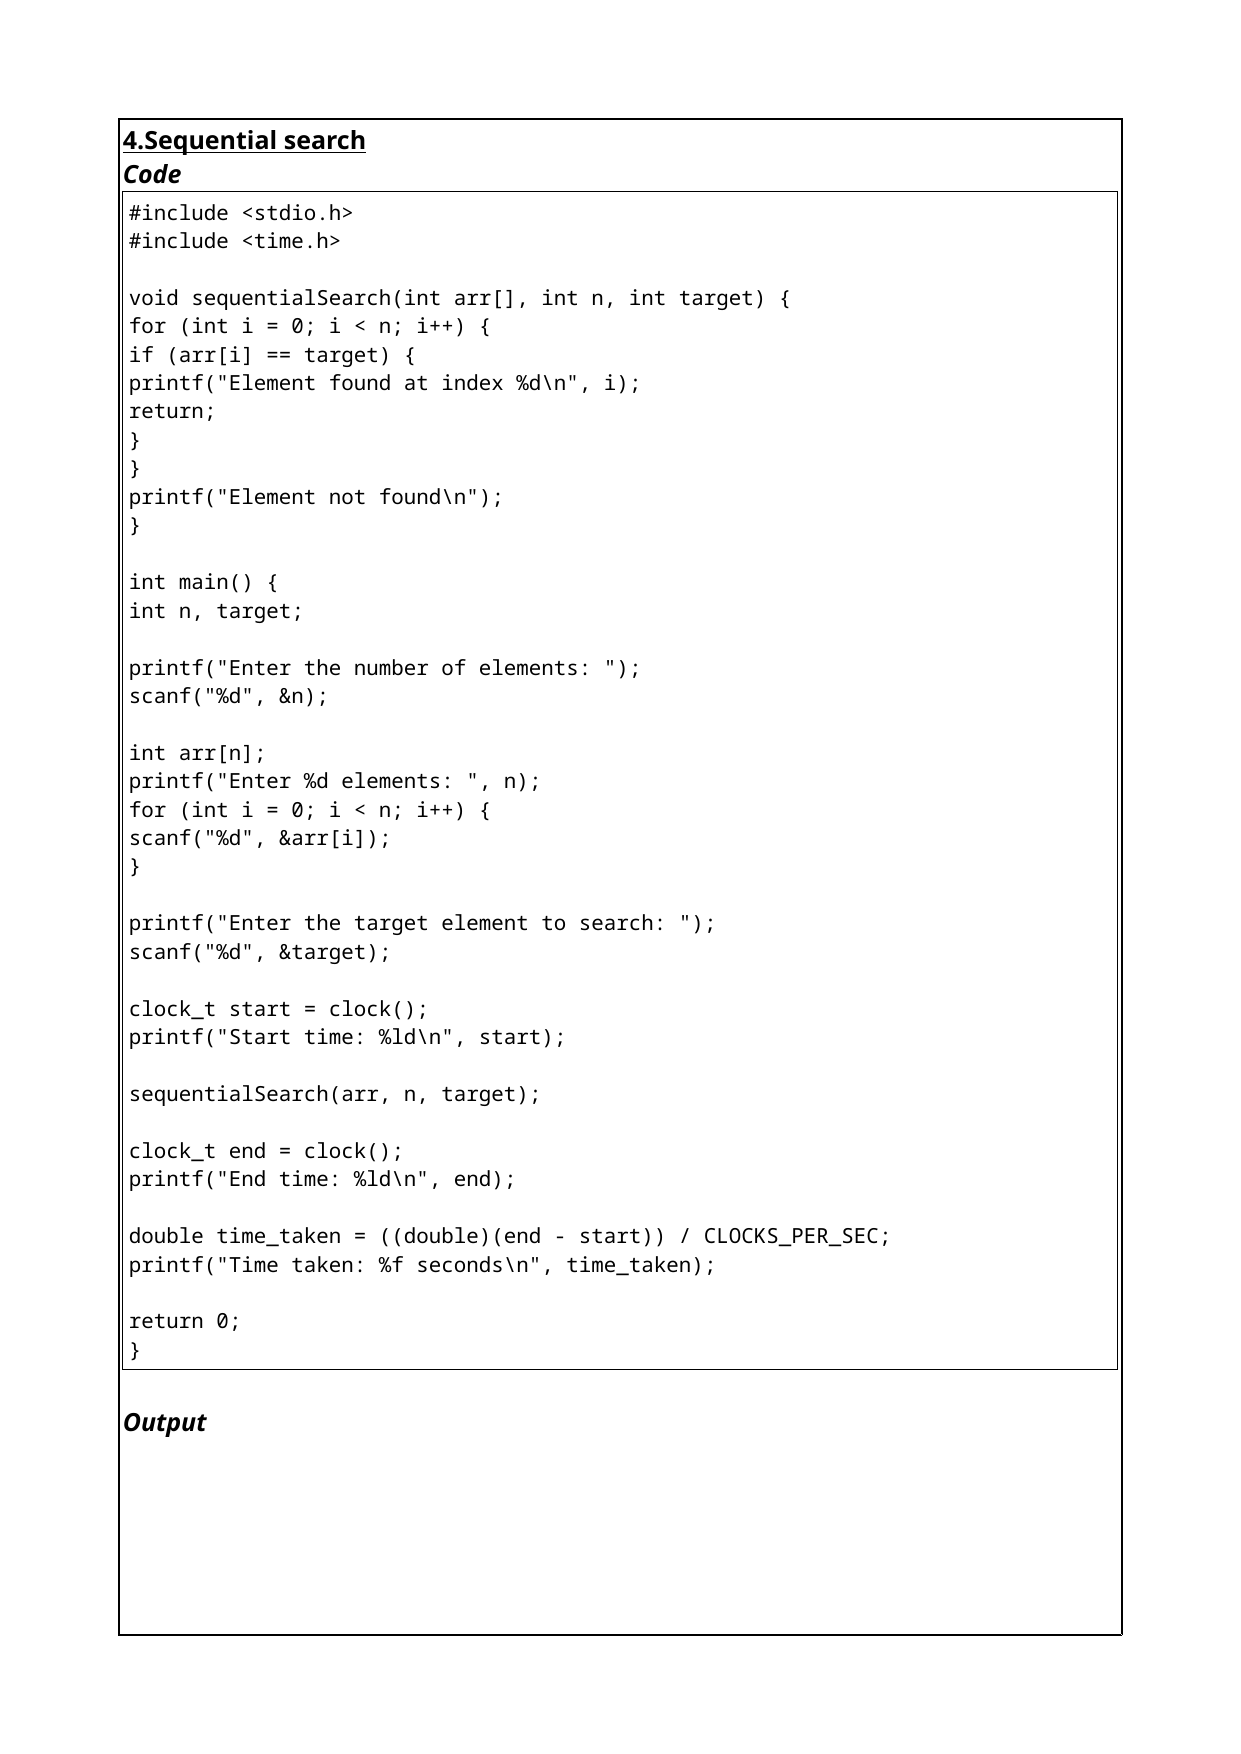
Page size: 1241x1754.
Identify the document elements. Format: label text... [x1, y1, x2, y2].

text Code [123, 157, 1118, 191]
text 4.Sequential search [123, 123, 1118, 157]
text Output [123, 1404, 1118, 1438]
table_header #include <stdio.h> #include <time.h> void sequentialSearch(int arr[], int n, int target) { for (int i = 0; i < n; i++) { if (arr[i] == target) { printf("Element found at index %d\n", i); return; } } printf("Element not found\n"); } int main() { int n, target; printf("Enter the number of elements: "); scanf("%d", &n); int arr[n]; printf("Enter %d elements: ", n); for (int i = 0; i < n; i++) { scanf("%d", &arr[i]); } printf("Enter the target element to search: "); scanf("%d", &target); clock_t start = clock(); printf("Start time: %ld\n", start); sequentialSearch(arr, n, target); clock_t end = clock(); printf("End time: %ld\n", end); double time_taken = ((double)(end - start)) / CLOCKS_PER_SEC; printf("Time taken: %f seconds\n", time_taken); return 0; } [123, 192, 1117, 1369]
